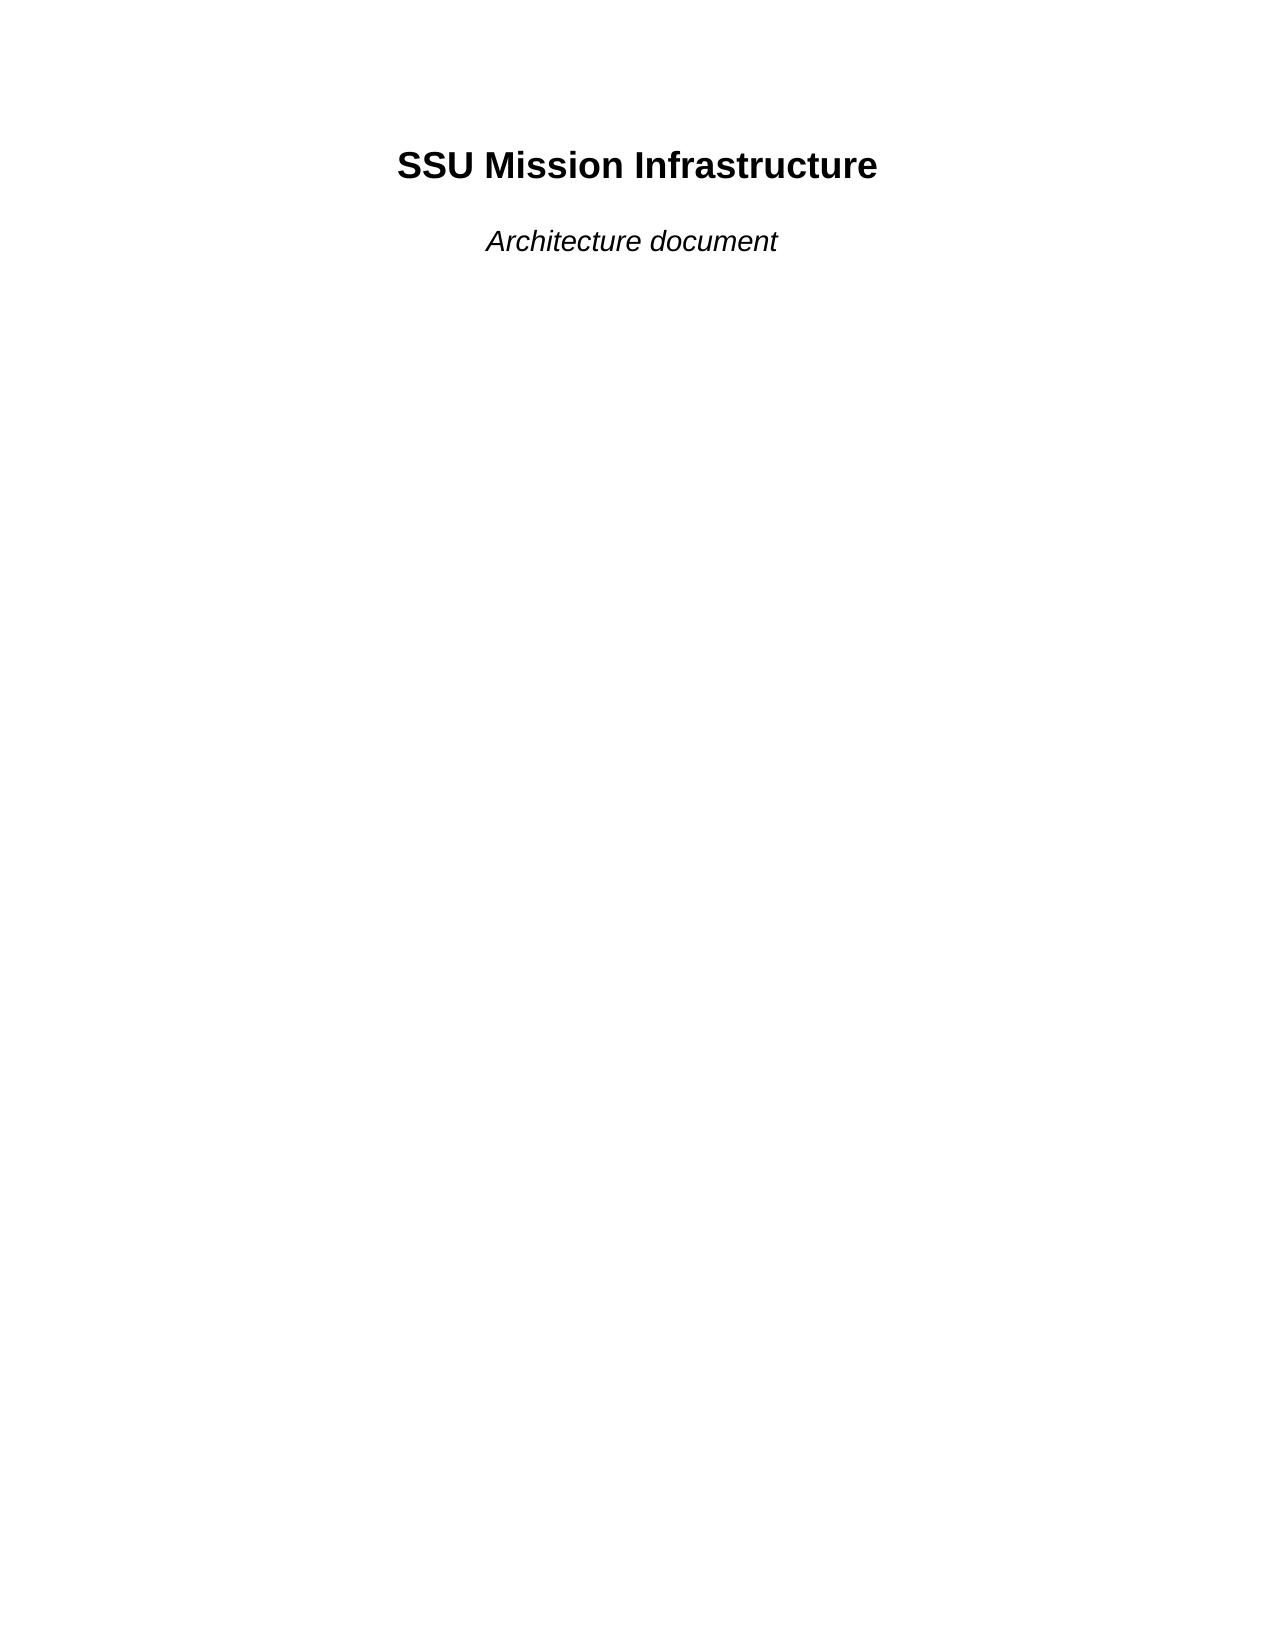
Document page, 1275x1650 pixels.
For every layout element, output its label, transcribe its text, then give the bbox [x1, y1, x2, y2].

subtitle Architecture document [118, 224, 1157, 257]
title SSU Mission Infrastructure [118, 143, 1157, 186]
